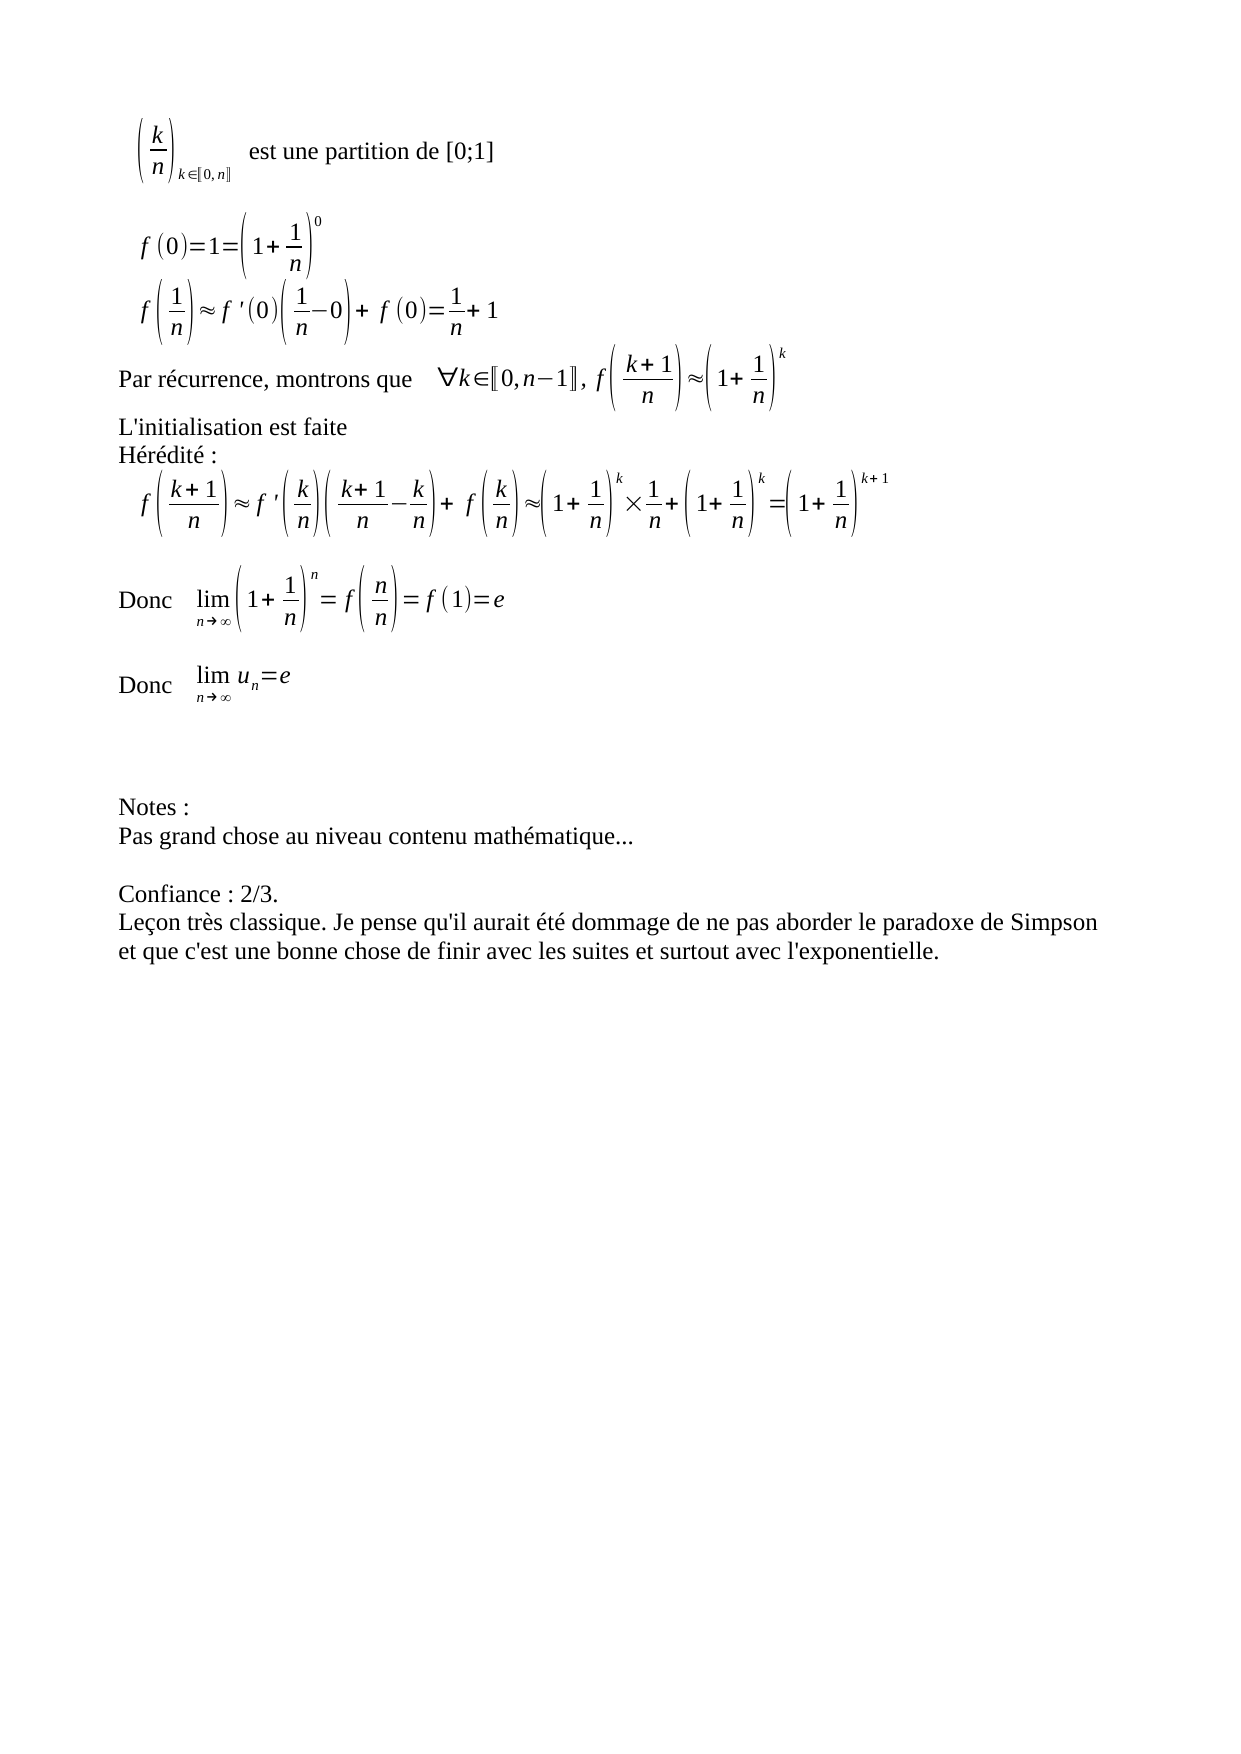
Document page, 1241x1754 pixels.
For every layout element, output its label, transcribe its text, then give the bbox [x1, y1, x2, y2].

text Confiance : 2/3. [118, 879, 1122, 907]
text Par récurrence, montrons que [118, 344, 1122, 412]
text Notes : [118, 792, 1122, 821]
text Pas grand chose au niveau contenu mathématique... [118, 821, 1122, 850]
text Donc [118, 662, 1122, 706]
text est une partition de [0;1] [118, 118, 1122, 183]
text Leçon très classique. Je pense qu'il aurait été dommage de ne pas aborder le paradoxe de Simpson et que c'est une bonne chose de finir avec les suites et surtout avec l'exponentielle. [118, 907, 1122, 965]
text Donc [118, 566, 1122, 633]
text L'initialisation est faite [118, 412, 1122, 441]
text Hérédité : [118, 441, 1122, 469]
